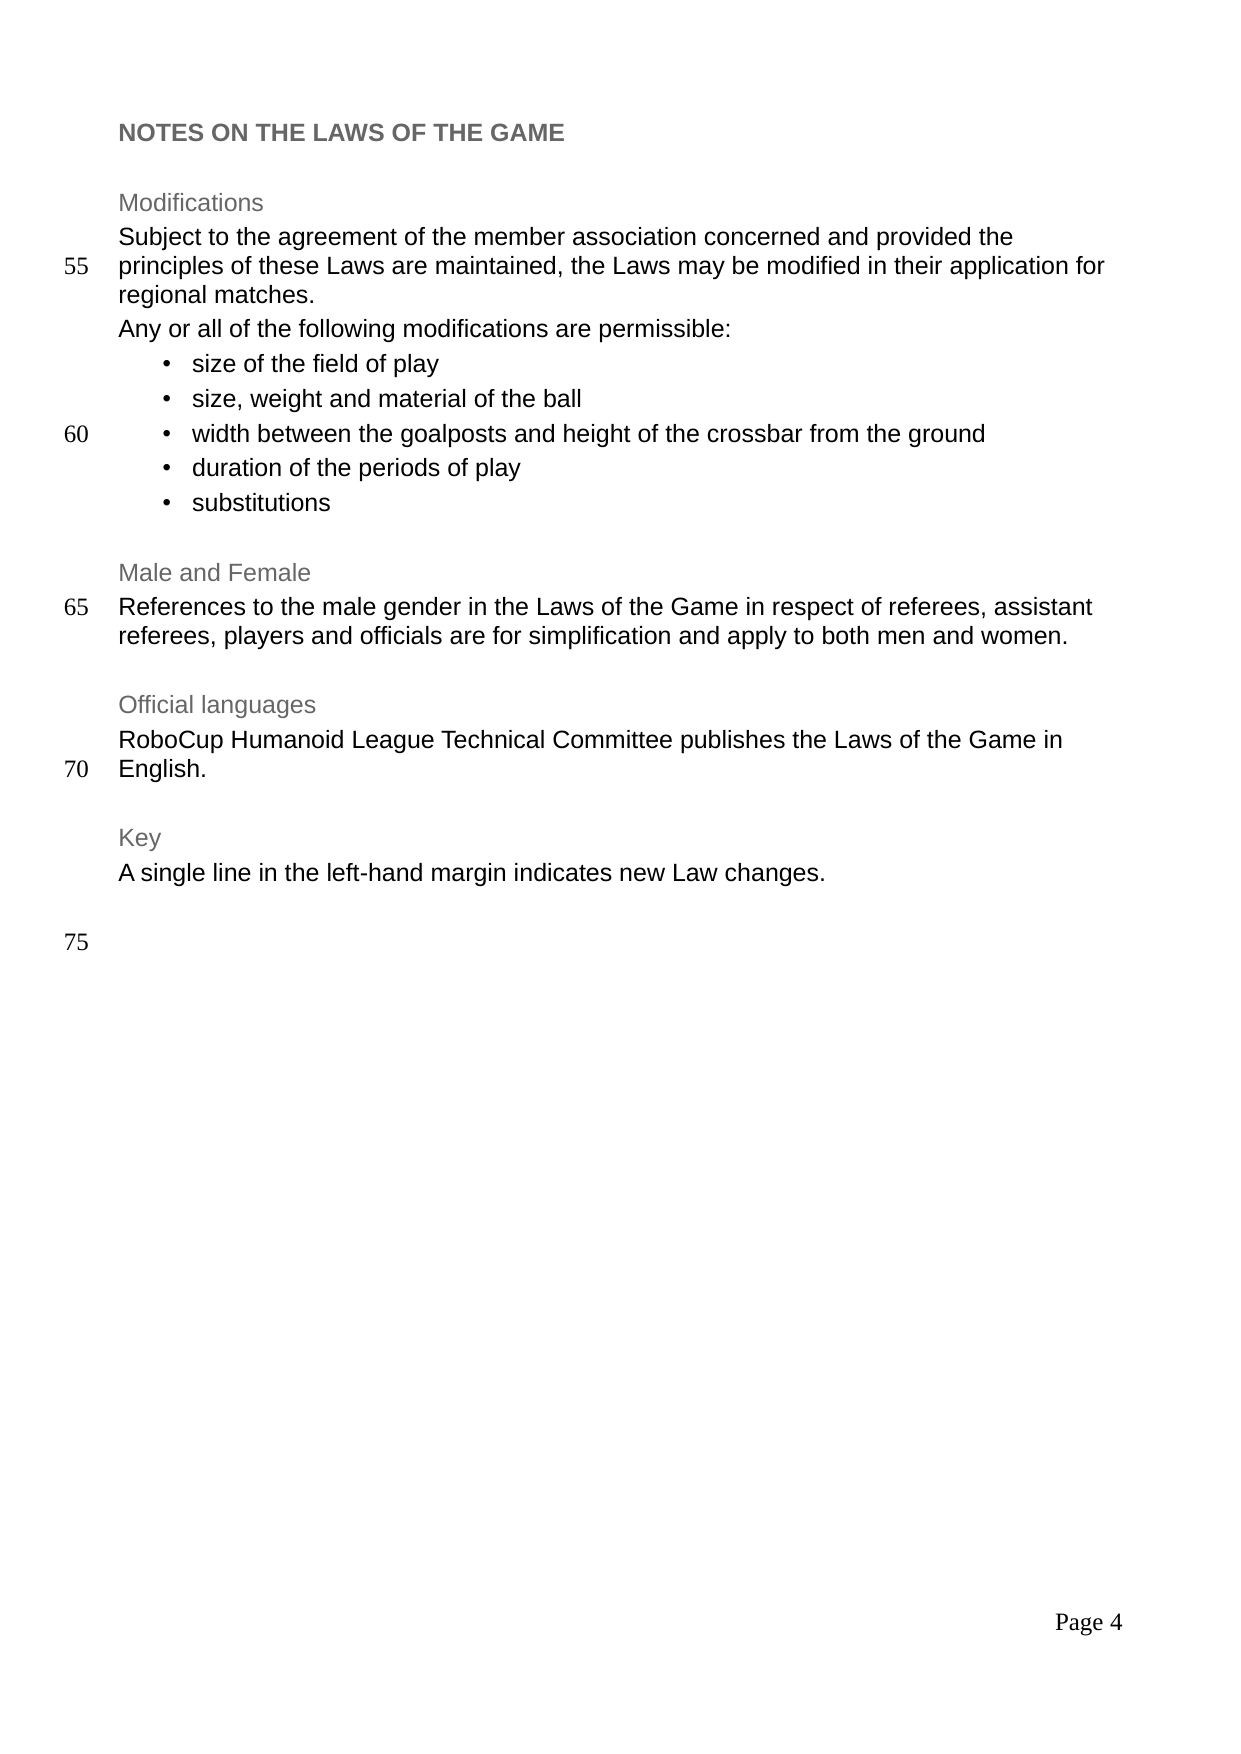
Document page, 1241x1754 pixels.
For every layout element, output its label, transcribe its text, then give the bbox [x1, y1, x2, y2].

list width between the goalposts and height of the crossbar from the ground [162, 419, 1122, 447]
text RoboCup Humanoid League Technical Committee publishes the Laws of the Game in English. [118, 725, 1122, 783]
text Subject to the agreement of the member association concerned and provided the principles of these Laws are maintained, the Laws may be modified in their application for regional matches. [118, 222, 1122, 308]
text Official languages [118, 691, 1122, 719]
list size, weight and material of the ball [162, 384, 1122, 413]
text NOTES ON THE LAWS OF THE GAME [118, 118, 1122, 147]
text Modifications [118, 187, 1122, 216]
text Male and Female [118, 558, 1122, 586]
text References to the male gender in the Laws of the Game in respect of referees, assistant referees, players and officials are for simplification and apply to both men and women. [118, 592, 1122, 650]
text Any or all of the following modifications are permissible: [118, 314, 1122, 343]
list duration of the periods of play [162, 453, 1122, 482]
list size of the field of play [162, 349, 1122, 378]
text Key [118, 823, 1122, 852]
text A single line in the left-hand margin indicates new Law changes. [118, 858, 1122, 887]
list substitutions [162, 488, 1122, 517]
